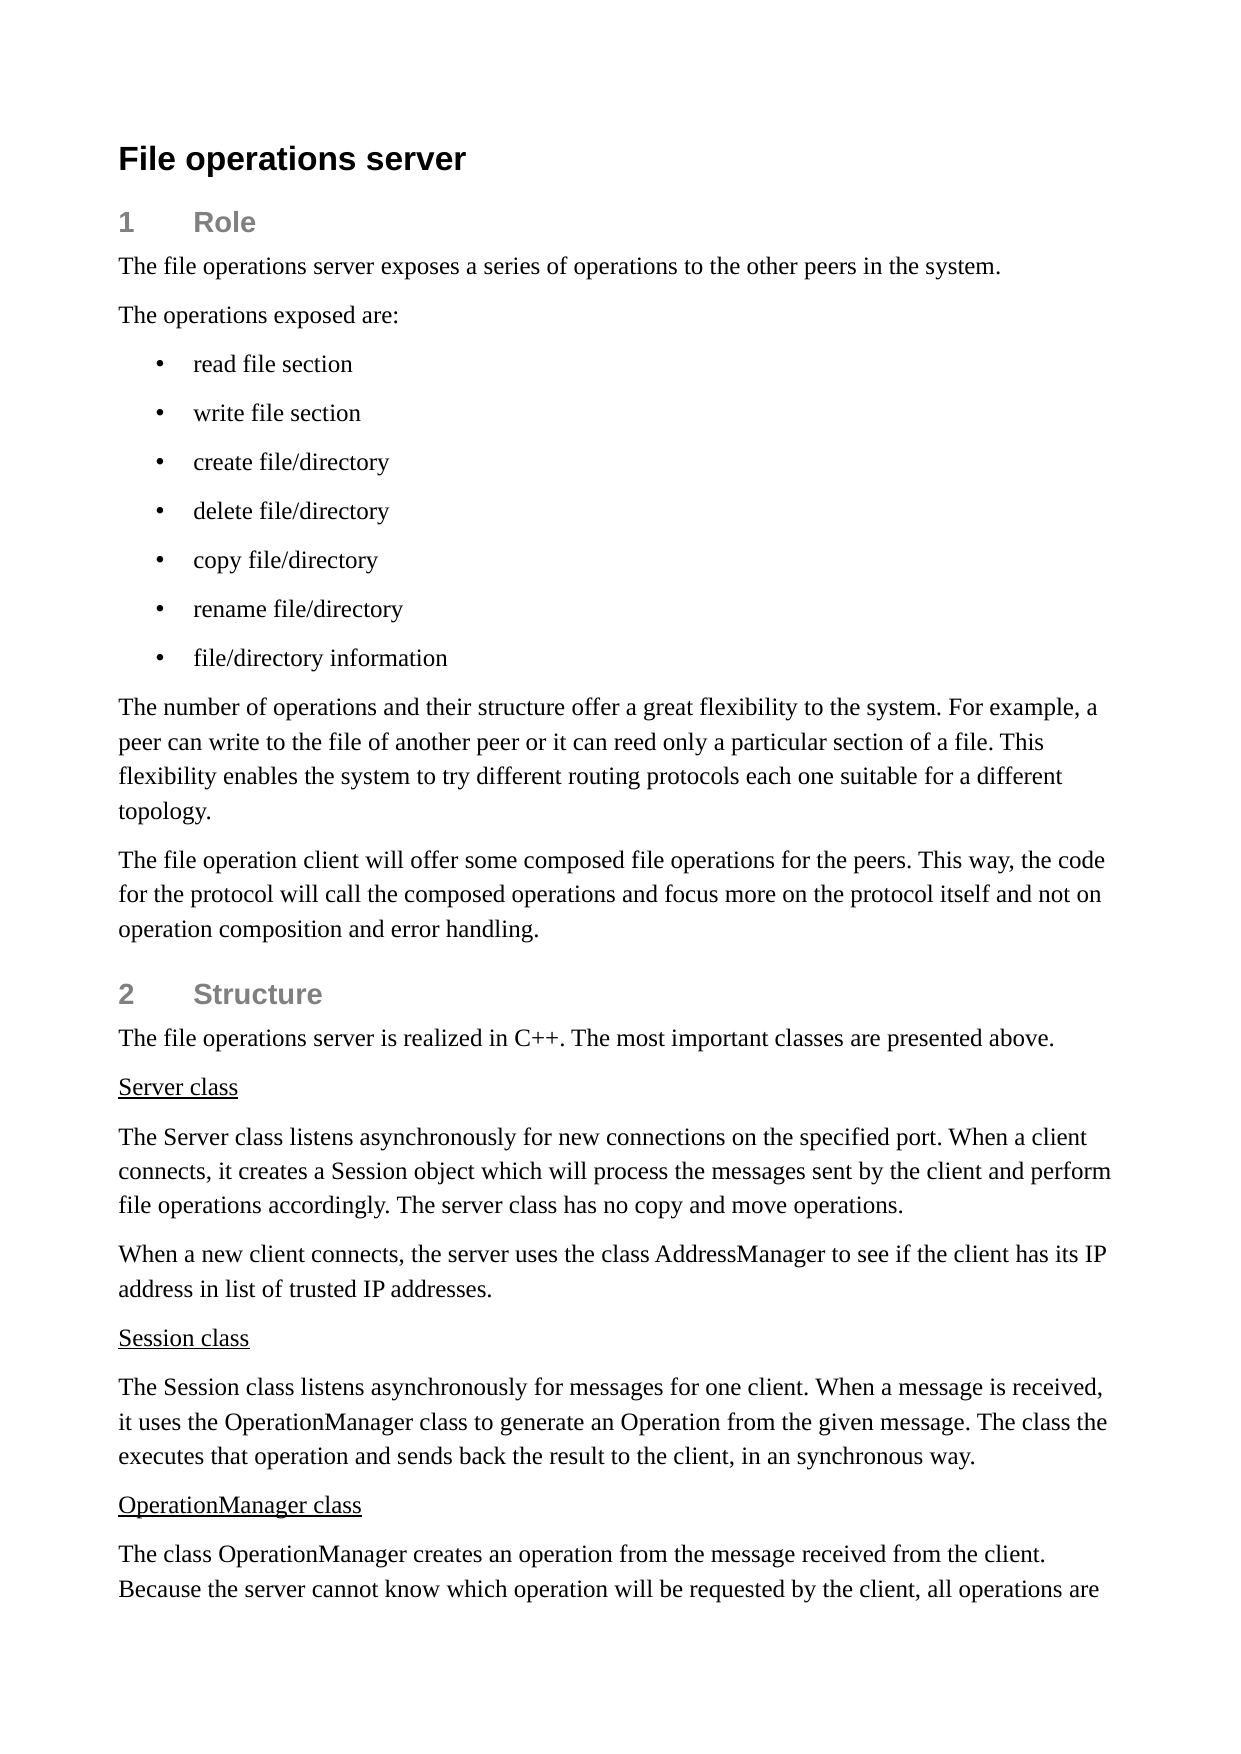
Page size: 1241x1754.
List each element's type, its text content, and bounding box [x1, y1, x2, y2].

text The class OperationManager creates an operation from the message received from the client. Because the server cannot know which operation will be requested by the client, all operations are [118, 1539, 1122, 1602]
subtitle Structure [118, 977, 1122, 1011]
text The operations exposed are: [118, 300, 1122, 328]
text OperationManager class [118, 1490, 1122, 1519]
list write file section [156, 398, 1122, 427]
text The Session class listens asynchronously for messages for one client. When a message is received, it uses the OperationManager class to generate an Operation from the given message. The class the executes that operation and sends back the result to the client, in an synchronous way. [118, 1372, 1122, 1470]
text Session class [118, 1323, 1122, 1352]
text The Server class listens asynchronously for new connections on the specified port. When a client connects, it creates a Session object which will process the messages sent by the client and perform file operations accordingly. The server class has no copy and move operations. [118, 1122, 1122, 1219]
list rename file/directory [156, 594, 1122, 623]
text The file operation client will offer some composed file operations for the peers. This way, the code for the protocol will call the composed operations and focus more on the protocol itself and not on operation composition and error handling. [118, 845, 1122, 942]
subtitle Role [118, 205, 1122, 238]
list delete file/directory [156, 496, 1122, 525]
subtitle File operations server [118, 139, 1122, 178]
list create file/directory [156, 447, 1122, 476]
text The file operations server is realized in C++. The most important classes are presented above. [118, 1023, 1122, 1052]
list copy file/directory [156, 545, 1122, 574]
list file/directory information [156, 643, 1122, 672]
text The file operations server exposes a series of operations to the other peers in the system. [118, 251, 1122, 279]
text When a new client connects, the server uses the class AddressManager to see if the client has its IP address in list of trusted IP addresses. [118, 1239, 1122, 1303]
text The number of operations and their structure offer a great flexibility to the system. For example, a peer can write to the file of another peer or it can reed only a particular section of a file. This flexibility enables the system to try different routing protocols each one suitable for a different topology. [118, 692, 1122, 824]
text Server class [118, 1072, 1122, 1101]
list read file section [156, 349, 1122, 378]
